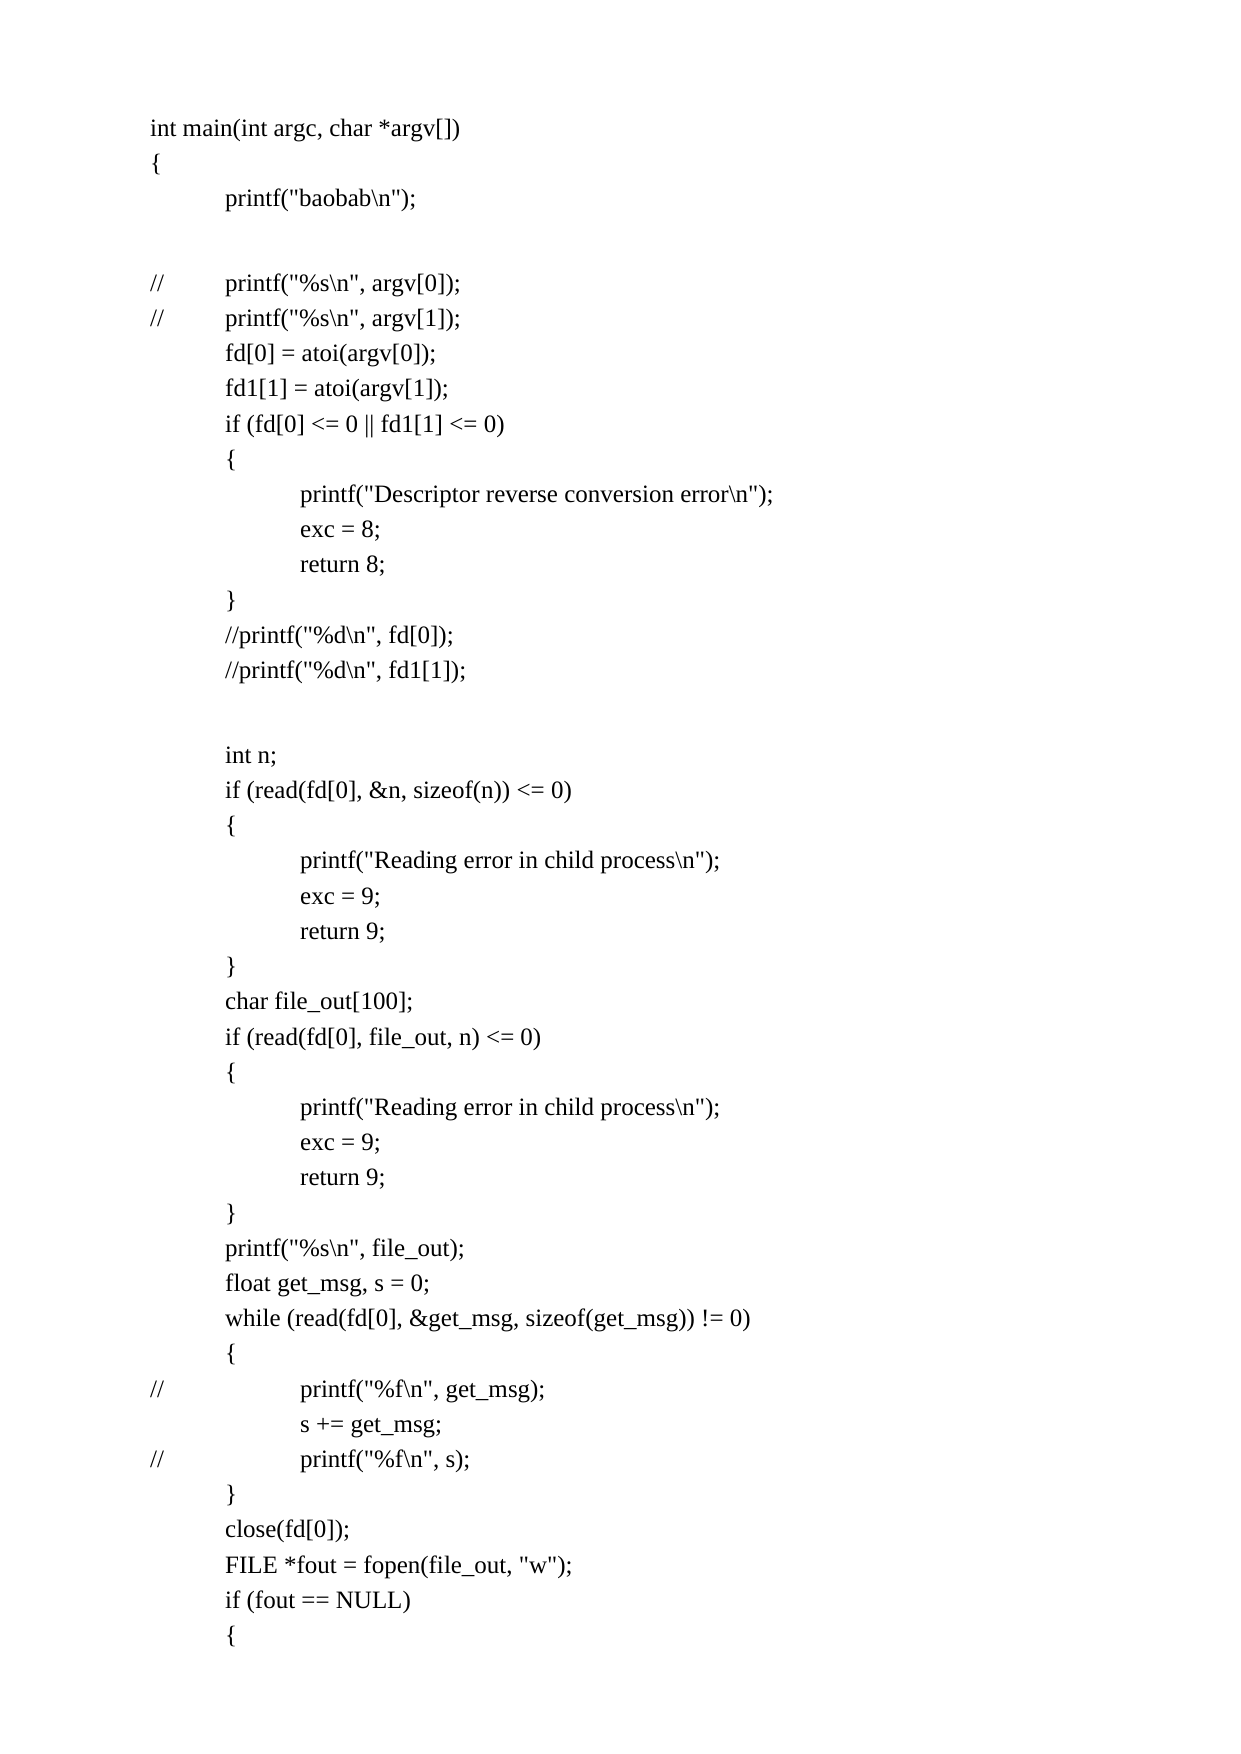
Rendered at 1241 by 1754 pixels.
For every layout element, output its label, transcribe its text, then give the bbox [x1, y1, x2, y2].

text printf("baobab\n"); [283, 195, 405, 209]
text printf("Reading error in child process\n"); [709, 857, 1147, 872]
text printf("Reading error in child process\n"); [304, 857, 602, 872]
text if (fd[0] <= 0 || fd1[1] <= 0) [150, 421, 250, 435]
text // printf("%f\n", get_msg); [150, 1386, 302, 1400]
text if (read(fd[0], &n, sizeof(n)) <= 0) [354, 787, 476, 801]
text printf("Descriptor reverse conversion error\n"); [358, 491, 441, 505]
text } [150, 963, 231, 977]
text } [231, 597, 1147, 611]
text if (fout == NULL) [150, 1597, 250, 1611]
text { [156, 160, 1147, 174]
text fd[0] = atoi(argv[0]); [426, 350, 1147, 364]
text if (read(fd[0], &n, sizeof(n)) <= 0) [249, 787, 302, 801]
text // printf("%f\n", s); [358, 1456, 460, 1470]
text { [231, 1632, 1147, 1646]
text //printf("%d\n", fd[0]); [150, 632, 240, 646]
text // printf("%f\n", get_msg); [304, 1386, 359, 1400]
text if (fd[0] <= 0 || fd1[1] <= 0) [501, 421, 1147, 435]
text int main(int argc, char *argv[]) [456, 124, 1147, 139]
text if (read(fd[0], &n, sizeof(n)) <= 0) [506, 787, 568, 801]
text if (read(fd[0], file_out, n) <= 0) [354, 1033, 476, 1048]
text printf("Reading error in child process\n"); [710, 1104, 1147, 1118]
text printf("%s\n", file_out); [150, 1245, 227, 1259]
text FILE *fout = fopen(file_out, "w"); [150, 1562, 386, 1576]
text float get_msg, s = 0; [150, 1280, 1147, 1294]
text { [150, 1069, 231, 1083]
text // printf("%f\n", get_msg); [535, 1386, 1147, 1400]
text //printf("%d\n", fd[0]); [443, 632, 1147, 646]
text printf("Reading error in child process\n"); [604, 1104, 710, 1118]
text { [150, 1632, 231, 1646]
text // printf("%f\n", s); [150, 1456, 302, 1470]
text printf("Reading error in child process\n"); [604, 857, 710, 872]
text // printf("%s\n", argv[0]); [150, 280, 227, 294]
text // printf("%s\n", argv[1]); [229, 315, 284, 329]
text // printf("%s\n", argv[0]); [283, 280, 418, 294]
text while (read(fd[0], &get_msg, sizeof(get_msg)) != 0) [588, 1315, 683, 1329]
text // printf("%s\n", argv[1]); [150, 315, 227, 329]
text FILE *fout = fopen(file_out, "w"); [562, 1562, 1147, 1576]
text if (read(fd[0], file_out, n) <= 0) [476, 1033, 537, 1048]
text { [150, 822, 1147, 837]
text } [150, 597, 231, 611]
text printf("%s\n", file_out); [283, 1245, 454, 1259]
text //printf("%d\n", fd1[1]); [150, 667, 240, 681]
text if (fd[0] <= 0 || fd1[1] <= 0) [372, 421, 415, 435]
text while (read(fd[0], &get_msg, sizeof(get_msg)) != 0) [394, 1315, 589, 1329]
text char file_out[100]; [150, 998, 1147, 1013]
text exc = 8; [150, 526, 1147, 541]
text printf("Reading error in child process\n"); [150, 1104, 302, 1118]
text if (read(fd[0], file_out, n) <= 0) [537, 1033, 1147, 1048]
text FILE *fout = fopen(file_out, "w"); [423, 1562, 562, 1576]
text //printf("%d\n", fd[0]); [297, 632, 411, 646]
text close(fd[0]); [150, 1526, 339, 1541]
text fd1[1] = atoi(argv[1]); [437, 385, 1147, 400]
text } [150, 1491, 1147, 1506]
text printf("Reading error in child process\n"); [150, 857, 302, 872]
text printf("Descriptor reverse conversion error\n"); [443, 491, 763, 505]
text if (read(fd[0], file_out, n) <= 0) [150, 1033, 250, 1048]
text printf("%s\n", file_out); [454, 1245, 1147, 1259]
text // printf("%s\n", argv[0]); [229, 280, 284, 294]
text { [231, 456, 1147, 470]
text fd[0] = atoi(argv[0]); [342, 350, 393, 364]
text } [231, 1209, 1147, 1224]
text int n; [150, 752, 1147, 766]
text } [150, 1209, 231, 1224]
text { [231, 1069, 1147, 1083]
text // printf("%s\n", argv[1]); [450, 315, 1147, 329]
text while (read(fd[0], &get_msg, sizeof(get_msg)) != 0) [150, 1315, 290, 1329]
text printf("baobab\n"); [229, 195, 284, 209]
text printf("baobab\n"); [150, 195, 227, 209]
text //printf("%d\n", fd1[1]); [242, 667, 298, 681]
text fd[0] = atoi(argv[0]); [272, 350, 343, 364]
text if (read(fd[0], &n, sizeof(n)) <= 0) [568, 787, 1147, 801]
text int main(int argc, char *argv[]) [150, 124, 236, 139]
text //printf("%d\n", fd[0]); [242, 632, 298, 646]
text if (read(fd[0], file_out, n) <= 0) [249, 1033, 302, 1048]
text if (read(fd[0], &n, sizeof(n)) <= 0) [150, 787, 250, 801]
text printf("Reading error in child process\n"); [358, 1104, 602, 1118]
text printf("Descriptor reverse conversion error\n"); [150, 491, 302, 505]
text // printf("%s\n", argv[0]); [450, 280, 1147, 294]
text return 9; [150, 1174, 1147, 1189]
text int main(int argc, char *argv[]) [235, 124, 437, 139]
text fd1[1] = atoi(argv[1]); [150, 385, 438, 400]
text return 8; [150, 561, 1147, 576]
text printf("Descriptor reverse conversion error\n"); [763, 491, 1147, 505]
text if (fout == NULL) [249, 1597, 407, 1611]
text // printf("%f\n", get_msg); [358, 1386, 535, 1400]
text { [150, 456, 231, 470]
text printf("baobab\n"); [405, 195, 1147, 209]
text // printf("%f\n", s); [304, 1456, 359, 1470]
text { [150, 1350, 1147, 1365]
text //printf("%d\n", fd1[1]); [297, 667, 423, 681]
text printf("%s\n", file_out); [229, 1245, 284, 1259]
text return 9; [150, 928, 1147, 942]
text // printf("%f\n", s); [460, 1456, 1147, 1470]
text exc = 9; [150, 1139, 1147, 1153]
text close(fd[0]); [338, 1526, 1147, 1541]
text if (fd[0] <= 0 || fd1[1] <= 0) [302, 421, 366, 435]
text s += get_msg; [150, 1421, 1147, 1435]
text // printf("%s\n", argv[1]); [283, 315, 418, 329]
text } [231, 963, 1147, 977]
text if (fd[0] <= 0 || fd1[1] <= 0) [440, 421, 501, 435]
text if (fout == NULL) [407, 1597, 1147, 1611]
text fd[0] = atoi(argv[0]); [150, 350, 248, 364]
text //printf("%d\n", fd1[1]); [455, 667, 1147, 681]
text exc = 9; [150, 893, 1147, 907]
text { [150, 160, 156, 174]
text while (read(fd[0], &get_msg, sizeof(get_msg)) != 0) [747, 1315, 1147, 1329]
